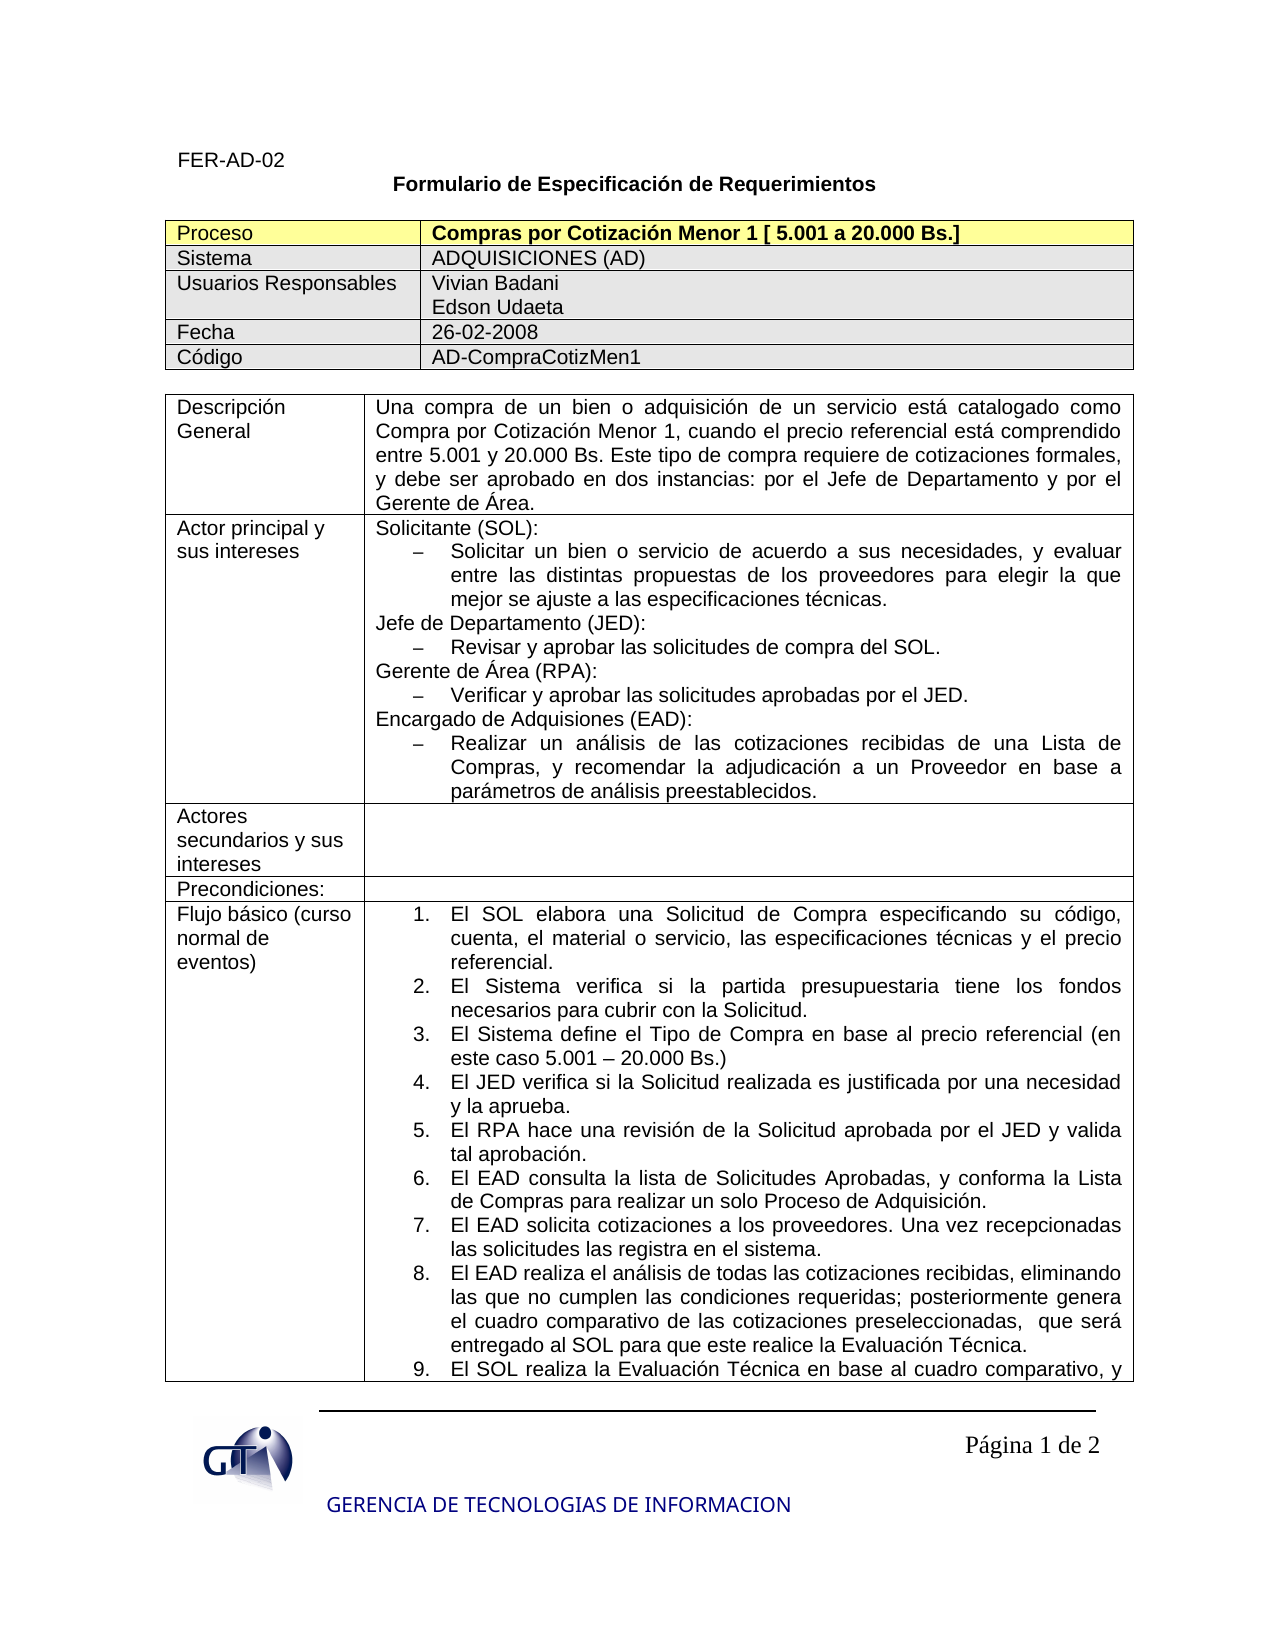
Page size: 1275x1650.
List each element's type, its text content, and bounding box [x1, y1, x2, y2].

text Formulario de Especificación de Requerimientos [177, 172, 1098, 196]
table_cell Sistema [166, 246, 420, 269]
table_header Proceso [166, 221, 420, 244]
table_header Una compra de un bien o adquisición de un servicio está catalogado como Compra por Cotización Menor 1, cuando el precio referencial está comprendido entre 5.001 y 20.000 Bs. Este tipo de compra requiere de cotizaciones formales, y debe ser aprobado en dos instancias: por el Jefe de Departamento y por el Gerente de Área. [365, 395, 1133, 514]
table_cell Fecha [166, 320, 420, 343]
table_cell AD-CompraCotizMen1 [421, 345, 1133, 368]
table_cell Usuarios Responsables [166, 271, 420, 318]
table_header Descripción General [166, 395, 364, 514]
table_cell Vivian Badani Edson Udaeta [421, 271, 1133, 318]
table_cell Solicitante (SOL): Solicitar un bien o servicio de acuerdo a sus necesidades, y evaluar entre las distintas propuestas de los proveedores para elegir la que mejor se ajuste a las especificaciones técnicas. Jefe de Departamento (JED): Revisar y aprobar las solicitudes de compra del SOL. Gerente de Área (RPA): Verificar y aprobar las solicitudes aprobadas por el JED. Encargado de Adquisiones (EAD): Realizar un análisis de las cotizaciones recibidas de una Lista de Compras, y recomendar la adjudicación a un Proveedor en base a parámetros de análisis preestablecidos. [365, 515, 1133, 803]
picture [193, 1415, 303, 1504]
table_cell Actor principal y sus intereses [166, 515, 364, 803]
table_cell 26-02-2008 [421, 320, 1133, 343]
table_cell Flujo básico (curso normal de eventos) [166, 902, 364, 1381]
table_cell El SOL elabora una Solicitud de Compra especificando su código, cuenta, el material o servicio, las especificaciones técnicas y el precio referencial. El Sistema verifica si la partida presupuestaria tiene los fondos necesarios para cubrir con la Solicitud. El Sistema define el Tipo de Compra en base al precio referencial (en este caso 5.001 – 20.000 Bs.) El JED verifica si la Solicitud realizada es justificada por una necesidad y la aprueba. El RPA hace una revisión de la Solicitud aprobada por el JED y valida tal aprobación. El EAD consulta la lista de Solicitudes Aprobadas, y conforma la Lista de Compras para realizar un solo Proceso de Adquisición. El EAD solicita cotizaciones a los proveedores. Una vez recepcionadas las solicitudes las registra en el sistema. El EAD realiza el análisis de todas las cotizaciones recibidas, eliminando las que no cumplen las condiciones requeridas; posteriormente genera el cuadro comparativo de las cotizaciones preseleccionadas, que será entregado al SOL para que este realice la Evaluación Técnica. El SOL realiza la Evaluación Técnica en base al cuadro comparativo, y [365, 902, 1133, 1381]
table_cell [365, 877, 1133, 901]
table_cell Código [166, 345, 420, 368]
table_cell Actores secundarios y sus intereses [166, 804, 364, 876]
text FER-AD-02 [177, 148, 1098, 172]
table_cell Precondiciones: [166, 877, 364, 901]
table_cell [365, 804, 1133, 876]
table_cell ADQUISICIONES (AD) [421, 246, 1133, 269]
table_header Compras por Cotización Menor 1 [ 5.001 a 20.000 Bs.] [421, 221, 1133, 244]
